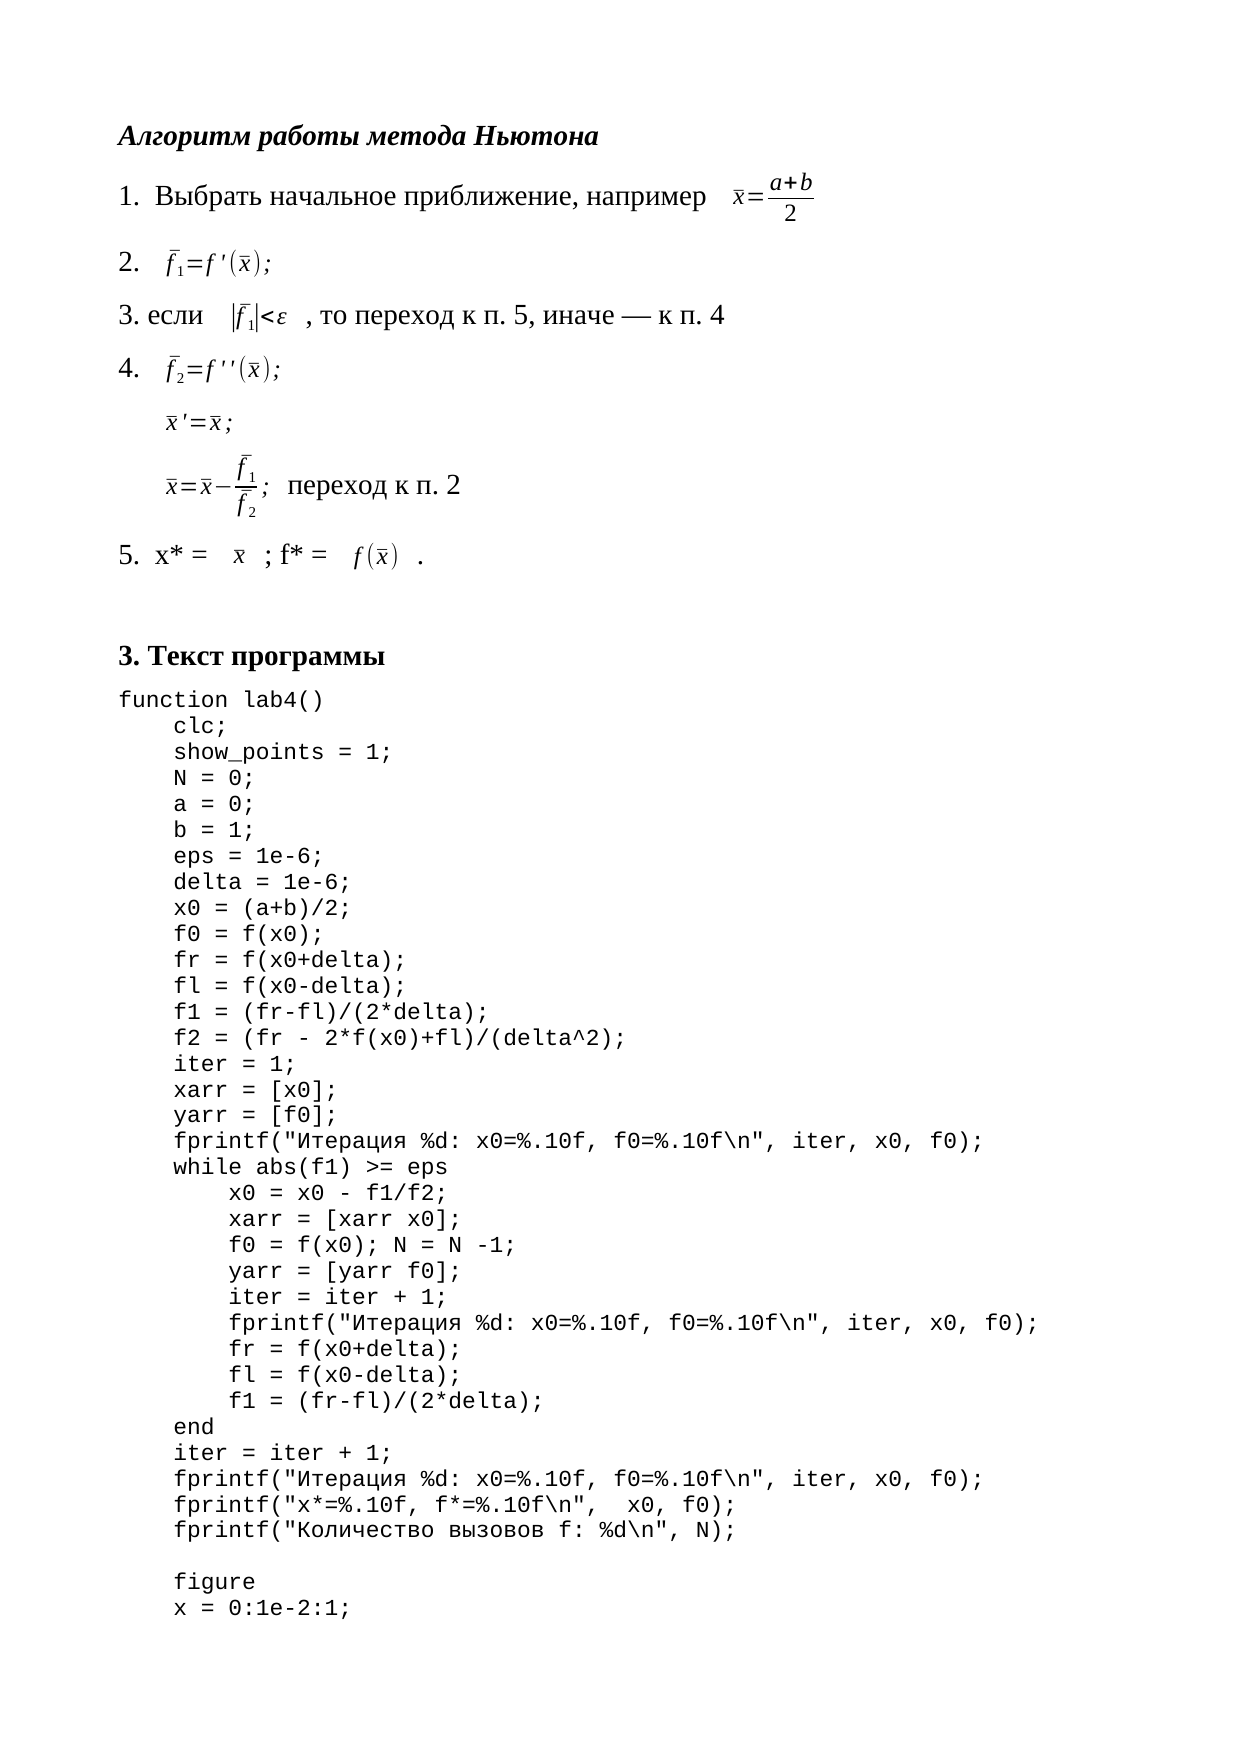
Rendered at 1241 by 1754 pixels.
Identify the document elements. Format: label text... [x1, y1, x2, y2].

text iter = 1; [118, 1052, 1122, 1078]
text xarr = [xarr x0]; [118, 1208, 1122, 1233]
text f0 = f(x0); [118, 922, 1122, 948]
text x = 0:1e-2:1; [118, 1597, 1122, 1623]
text переход к п. 2 [118, 454, 1122, 520]
text f0 = f(x0); N = N -1; [118, 1233, 1122, 1259]
text Алгоритм работы метода Ньютона [118, 118, 1122, 152]
text N = 0; [118, 767, 1122, 793]
text yarr = [f0]; [118, 1104, 1122, 1130]
text x0 = x0 - f1/f2; [118, 1182, 1122, 1208]
text yarr = [yarr f0]; [118, 1259, 1122, 1285]
text clc; [118, 715, 1122, 741]
text fprintf("x*=%.10f, f*=%.10f\n", x0, f0); [118, 1493, 1122, 1519]
text 2. [118, 244, 1122, 281]
text 1. Выбрать начальное приближение, например [118, 168, 1122, 227]
text eps = 1e-6; [118, 844, 1122, 870]
text 4. [118, 351, 1122, 387]
text f1 = (fr-fl)/(2*delta); [118, 1389, 1122, 1415]
text iter = iter + 1; [118, 1285, 1122, 1311]
text x0 = (a+b)/2; [118, 896, 1122, 922]
text fprintf("Итерация %d: x0=%.10f, f0=%.10f\n", iter, x0, f0); [118, 1130, 1122, 1156]
text iter = iter + 1; [118, 1441, 1122, 1467]
text delta = 1e-6; [118, 870, 1122, 896]
text 3. Текст программы [118, 638, 1122, 672]
text function lab4() [118, 689, 1122, 715]
text a = 0; [118, 793, 1122, 818]
text xarr = [x0]; [118, 1078, 1122, 1104]
text while abs(f1) >= eps [118, 1156, 1122, 1182]
text b = 1; [118, 818, 1122, 844]
text show_points = 1; [118, 741, 1122, 767]
text f1 = (fr-fl)/(2*delta); [118, 1000, 1122, 1026]
text f2 = (fr - 2*f(x0)+fl)/(delta^2); [118, 1026, 1122, 1052]
text 5. x* = ; f* = . [118, 537, 1122, 571]
text fr = f(x0+delta); [118, 948, 1122, 974]
text fprintf("Итерация %d: x0=%.10f, f0=%.10f\n", iter, x0, f0); [118, 1467, 1122, 1493]
text end [118, 1415, 1122, 1441]
text fr = f(x0+delta); [118, 1337, 1122, 1363]
text fprintf("Итерация %d: x0=%.10f, f0=%.10f\n", iter, x0, f0); [118, 1311, 1122, 1337]
text figure [118, 1571, 1122, 1597]
text 3. если , то переход к п. 5, иначе — к п. 4 [118, 297, 1122, 334]
text fl = f(x0-delta); [118, 974, 1122, 1000]
text fprintf("Количество вызовов f: %d\n", N); [118, 1519, 1122, 1545]
text fl = f(x0-delta); [118, 1363, 1122, 1389]
